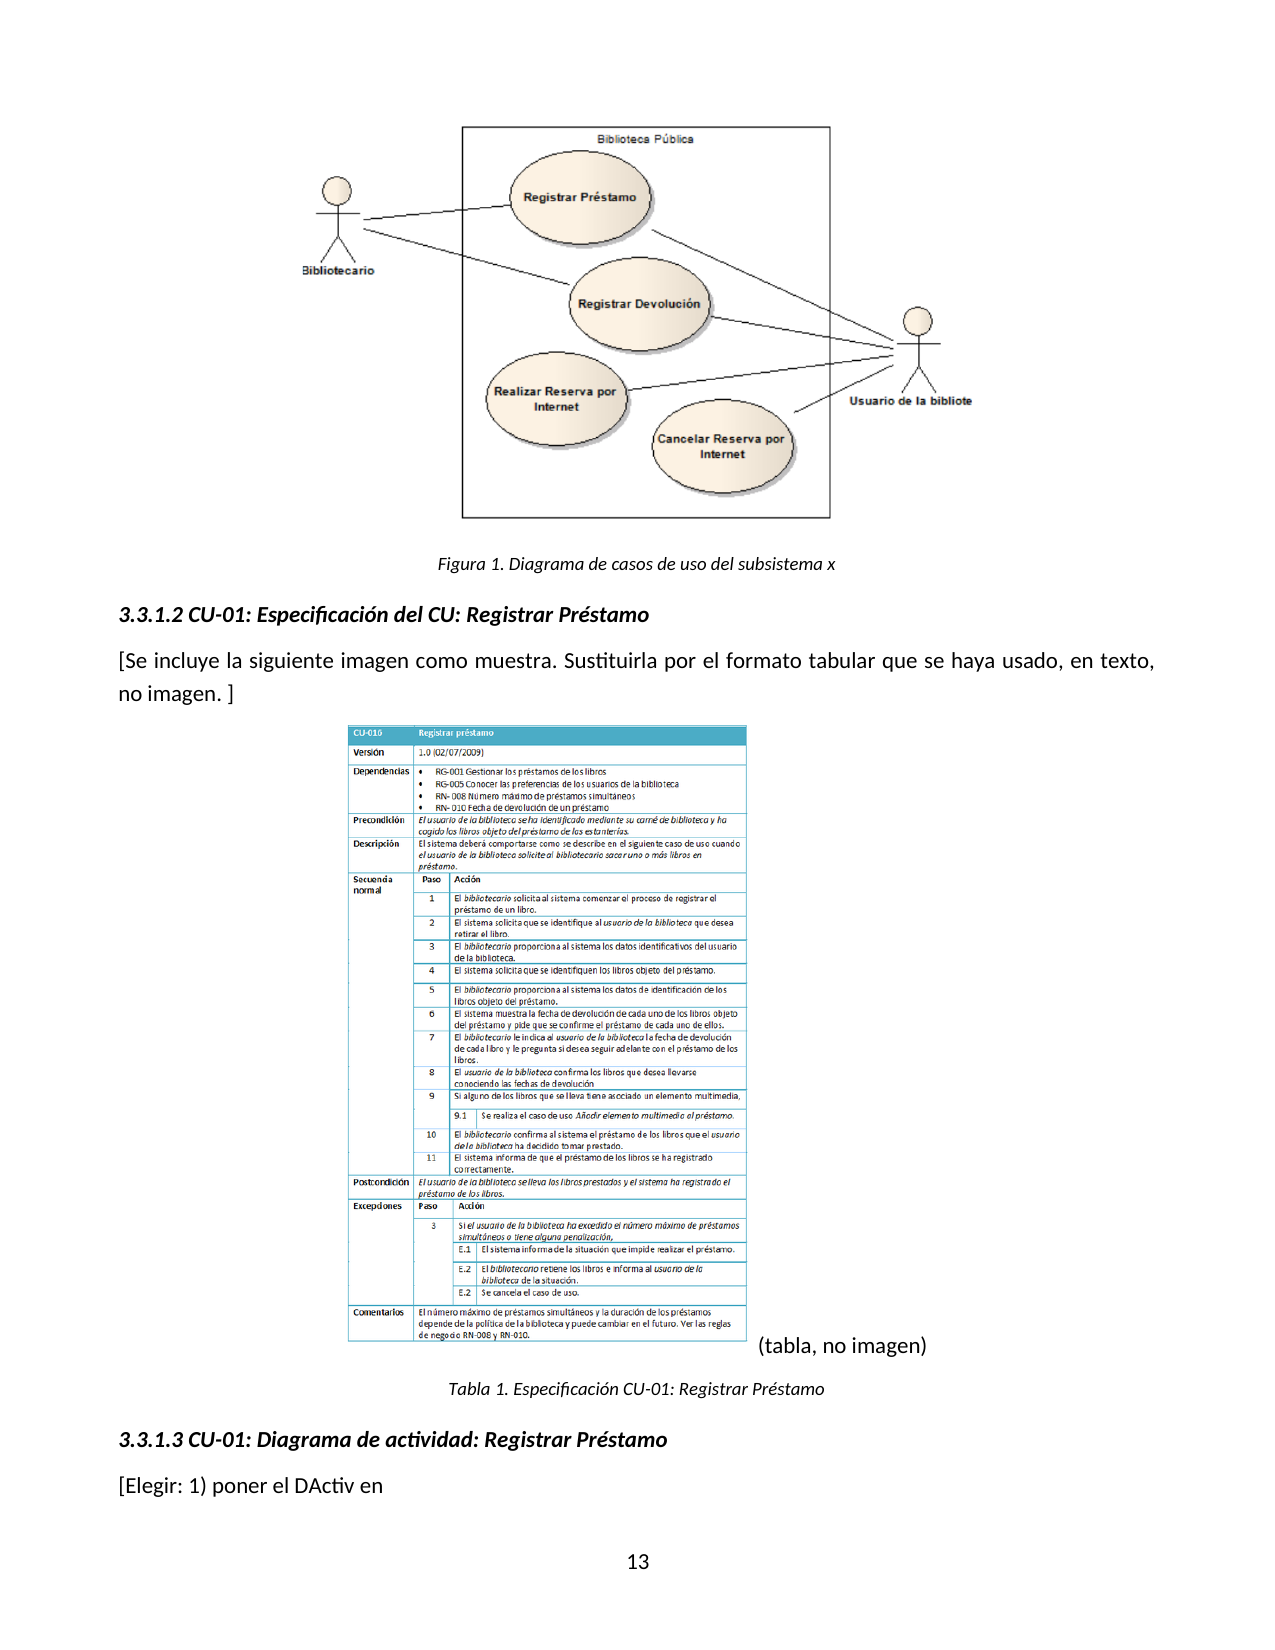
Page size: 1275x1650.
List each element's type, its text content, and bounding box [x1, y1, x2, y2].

text [Se incluye la siguiente imagen como muestra. Sustituirla por el formato tabular que se haya usado, en texto, no imagen. ] [118, 646, 1157, 707]
subtitle CU-01: Diagrama de actividad: Registrar Préstamo [118, 1425, 1157, 1453]
text (tabla, no imagen) [118, 725, 1157, 1359]
text Figura 1. Diagrama de casos de uso del subsistema x [118, 552, 1157, 575]
picture [347, 725, 758, 1354]
text [Elegir: 1) poner el DActiv en [118, 1471, 1157, 1499]
picture [302, 118, 973, 534]
text Tabla 1. Especificación CU-01: Registrar Préstamo [118, 1377, 1157, 1400]
subtitle CU-01: Especificación del CU: Registrar Préstamo [118, 600, 1157, 628]
